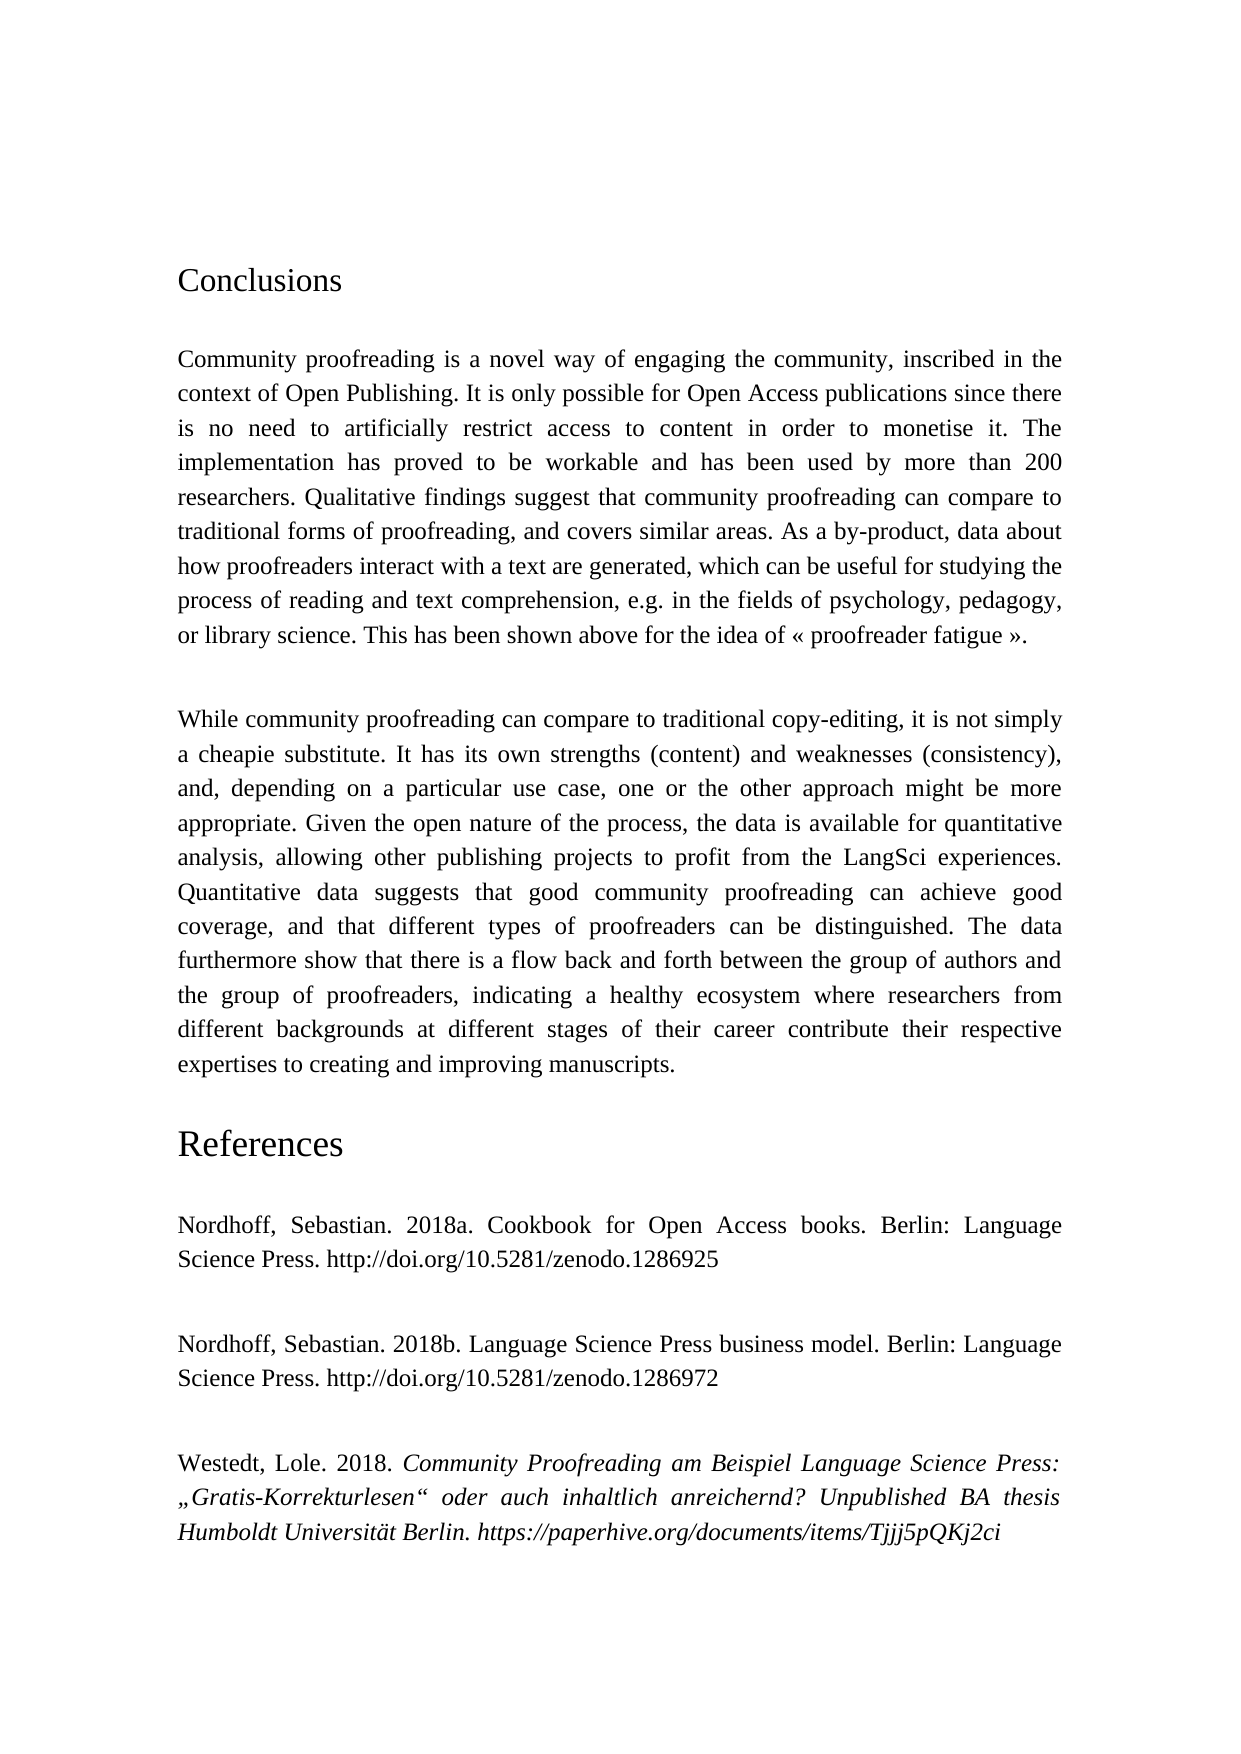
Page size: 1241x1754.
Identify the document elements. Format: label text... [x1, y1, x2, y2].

text While community proofreading can compare to traditional copy-editing, it is not simply a cheapie substitute. It has its own strengths (content) and weaknesses (consistency), and, depending on a particular use case, one or the other approach might be more appropriate. Given the open nature of the process, the data is available for quantitative analysis, allowing other publishing projects to profit from the LangSci experiences. Quantitative data suggests that good community proofreading can achieve good coverage, and that different types of proofreaders can be distinguished. The data furthermore show that there is a flow back and forth between the group of authors and the group of proofreaders, indicating a healthy ecosystem where researchers from different backgrounds at different stages of their career contribute their respective expertises to creating and improving manuscripts. [177, 704, 1063, 1078]
text Community proofreading is a novel way of engaging the community, inscribed in the context of Open Publishing. It is only possible for Open Access publications since there is no need to artificially restrict access to content in order to monetise it. The implementation has proved to be workable and has been used by more than 200 researchers. Qualitative findings suggest that community proofreading can compare to traditional forms of proofreading, and covers similar areas. As a by-product, data about how proofreaders interact with a text are generated, which can be useful for studying the process of reading and text comprehension, e.g. in the fields of psychology, pedagogy, or library science. This has been shown above for the idea of « proofreader fatigue ». [177, 344, 1063, 648]
subtitle References [177, 1121, 1063, 1164]
text Nordhoff, Sebastian. 2018a. Cookbook for Open Access books. Berlin: Language Science Press. http://doi.org/10.5281/zenodo.1286925 [177, 1210, 1063, 1273]
subtitle Conclusions [177, 260, 1028, 299]
text Nordhoff, Sebastian. 2018b. Language Science Press business model. Berlin: Language Science Press. http://doi.org/10.5281/zenodo.1286972 [177, 1329, 1063, 1392]
text Westedt, Lole. 2018. Community Proofreading am Beispiel Language Science Press: „Gratis-Korrekturlesen“ oder auch inhaltlich anreichernd? Unpublished BA thesis Humboldt Universität Berlin. https://paperhive.org/documents/items/Tjjj5pQKj2ci [177, 1448, 1063, 1546]
